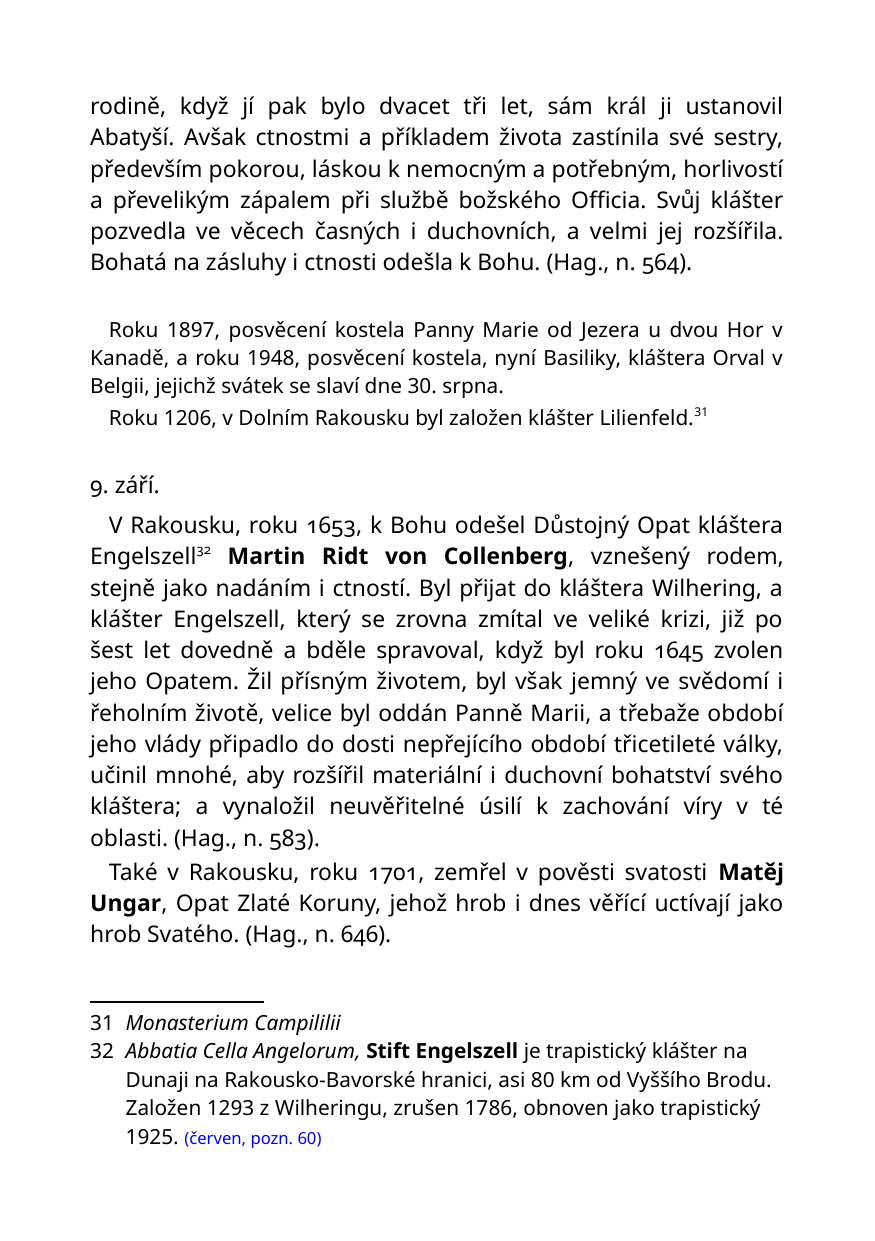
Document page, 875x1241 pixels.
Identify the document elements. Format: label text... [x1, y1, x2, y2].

text Také v Rakousku, roku 1701, zemřel v pověsti svatosti Matěj Ungar, Opat Zlaté Koruny, jehož hrob i dnes věřící uctívají jako hrob Svatého. (Hag., n. 646). [90, 856, 784, 949]
text 9. září. [90, 469, 784, 500]
text Monasterium Campililii [90, 1008, 784, 1036]
text Roku 1206, v Dolním Rakousku byl založen klášter Lilienfeld. [90, 403, 784, 432]
text rodině, když jí pak bylo dvacet tři let, sám král ji ustanovil Abatyší. Avšak ctnostmi a příkladem života zastínila své sestry, především pokorou, láskou k nemocným a potřebným, horlivostí a převelikým zápalem při službě božského Officia. Svůj klášter pozvedla ve věcech časných i duchovních, a velmi jej rozšířila. Bohatá na zásluhy i ctnosti odešla k Bohu. (Hag., n. 564). [90, 90, 784, 277]
text Abbatia Cella Angelorum, Stift Engelszell je trapistický klášter na Dunaji na Rakousko-Bavorské hranici, asi 80 km od Vyššího Brodu. Založen 1293 z Wilheringu, zrušen 1786, obnoven jako trapistický 1925. (červen, pozn. 60) [90, 1036, 784, 1150]
text V Rakousku, roku 1653, k Bohu odešel Důstojný Opat kláštera Engelszell Martin Ridt von Collenberg, vznešený rodem, stejně jako nadáním i ctností. Byl přijat do kláštera Wilhering, a klášter Engelszell, který se zrovna zmítal ve veliké krizi, již po šest let dovedně a bděle spravoval, když byl roku 1645 zvolen jeho Opatem. Žil přísným životem, byl však jemný ve svědomí i řeholním životě, velice byl oddán Panně Marii, a třebaže období jeho vlády připadlo do dosti nepřejícího období třicetileté války, učinil mnohé, aby rozšířil materiální i duchovní bohatství svého kláštera; a vynaložil neuvěřitelné úsilí k zachování víry v té oblasti. (Hag., n. 583). [90, 509, 784, 853]
text Roku 1897, posvěcení kostela Panny Marie od Jezera u dvou Hor v Kanadě, a roku 1948, posvěcení kostela, nyní Basiliky, kláštera Orval v Belgii, jejichž svátek se slaví dne 30. srpna. [90, 315, 784, 400]
